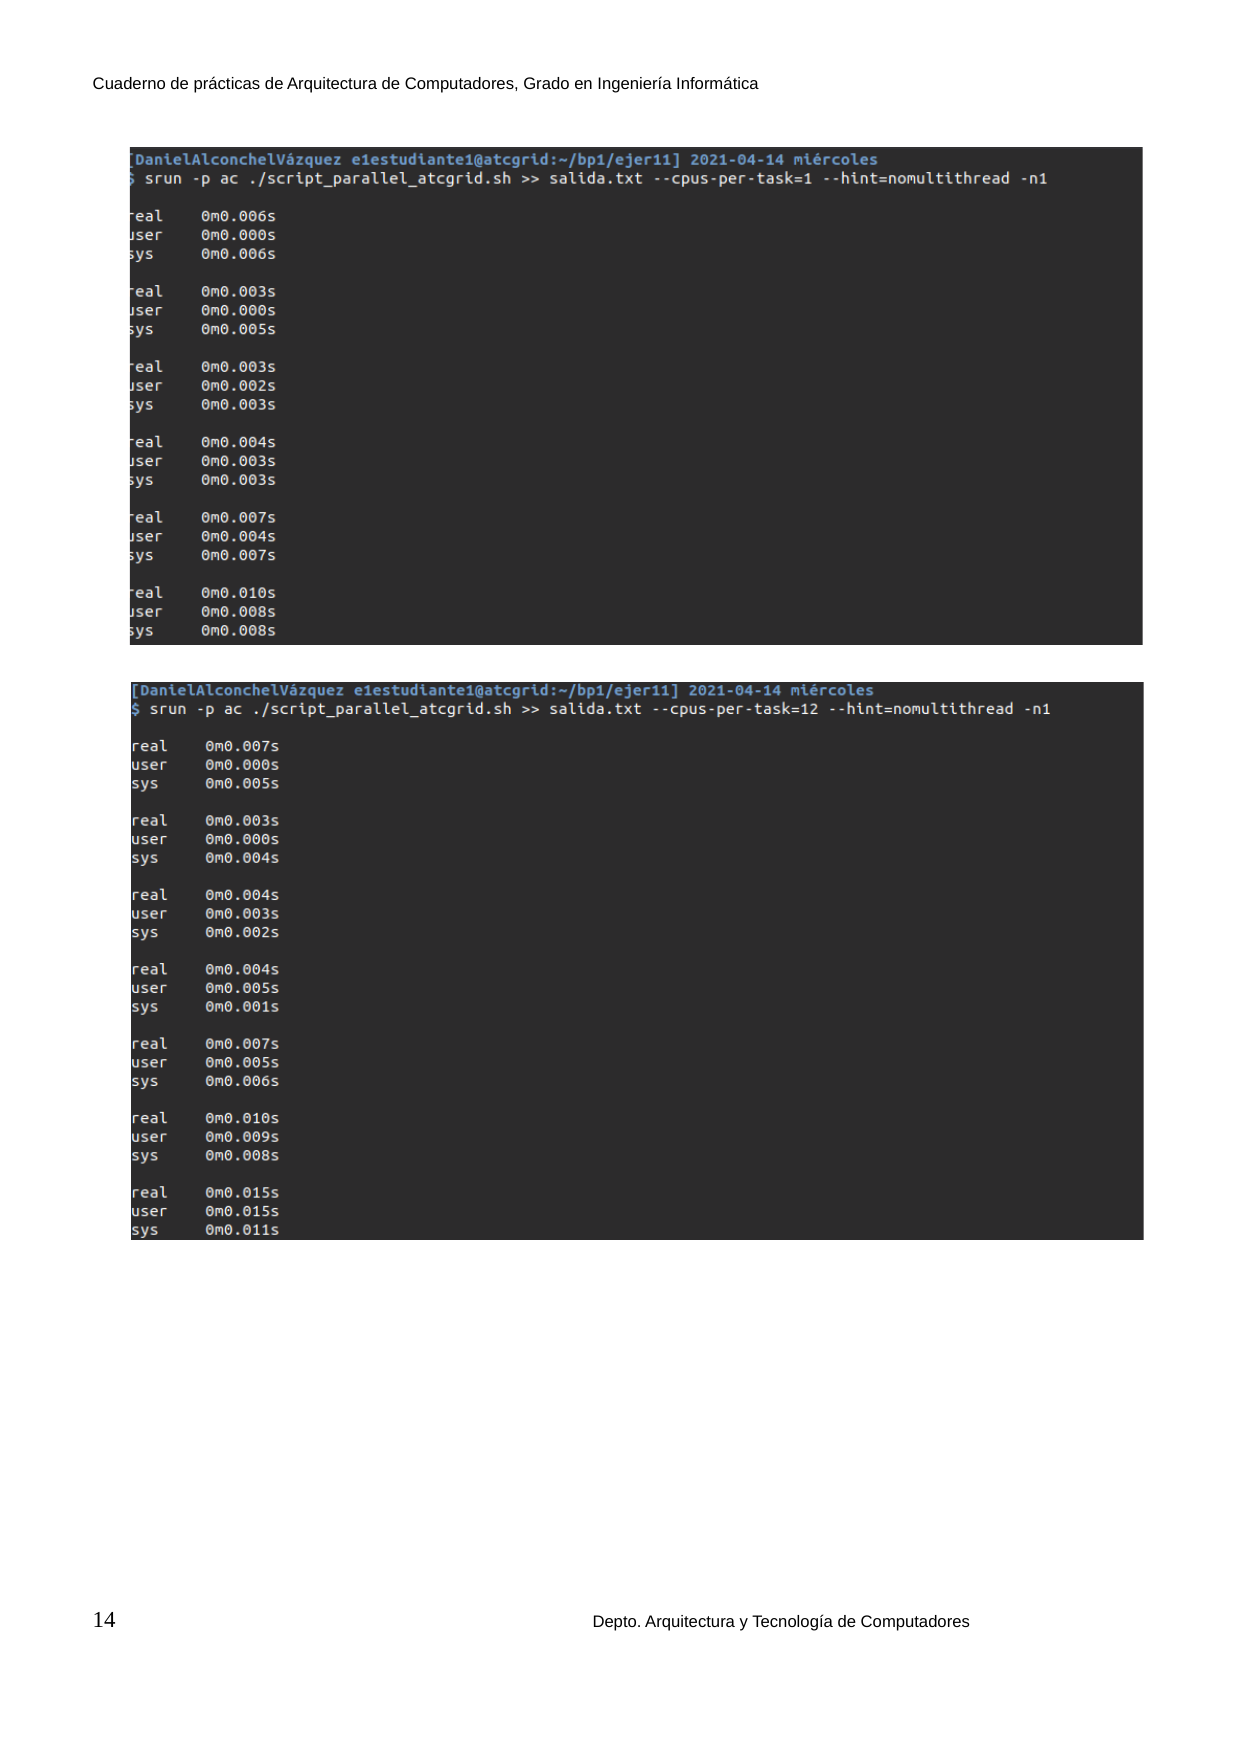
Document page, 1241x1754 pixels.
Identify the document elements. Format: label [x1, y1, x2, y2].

picture [129, 147, 1143, 645]
picture [131, 682, 1144, 1240]
